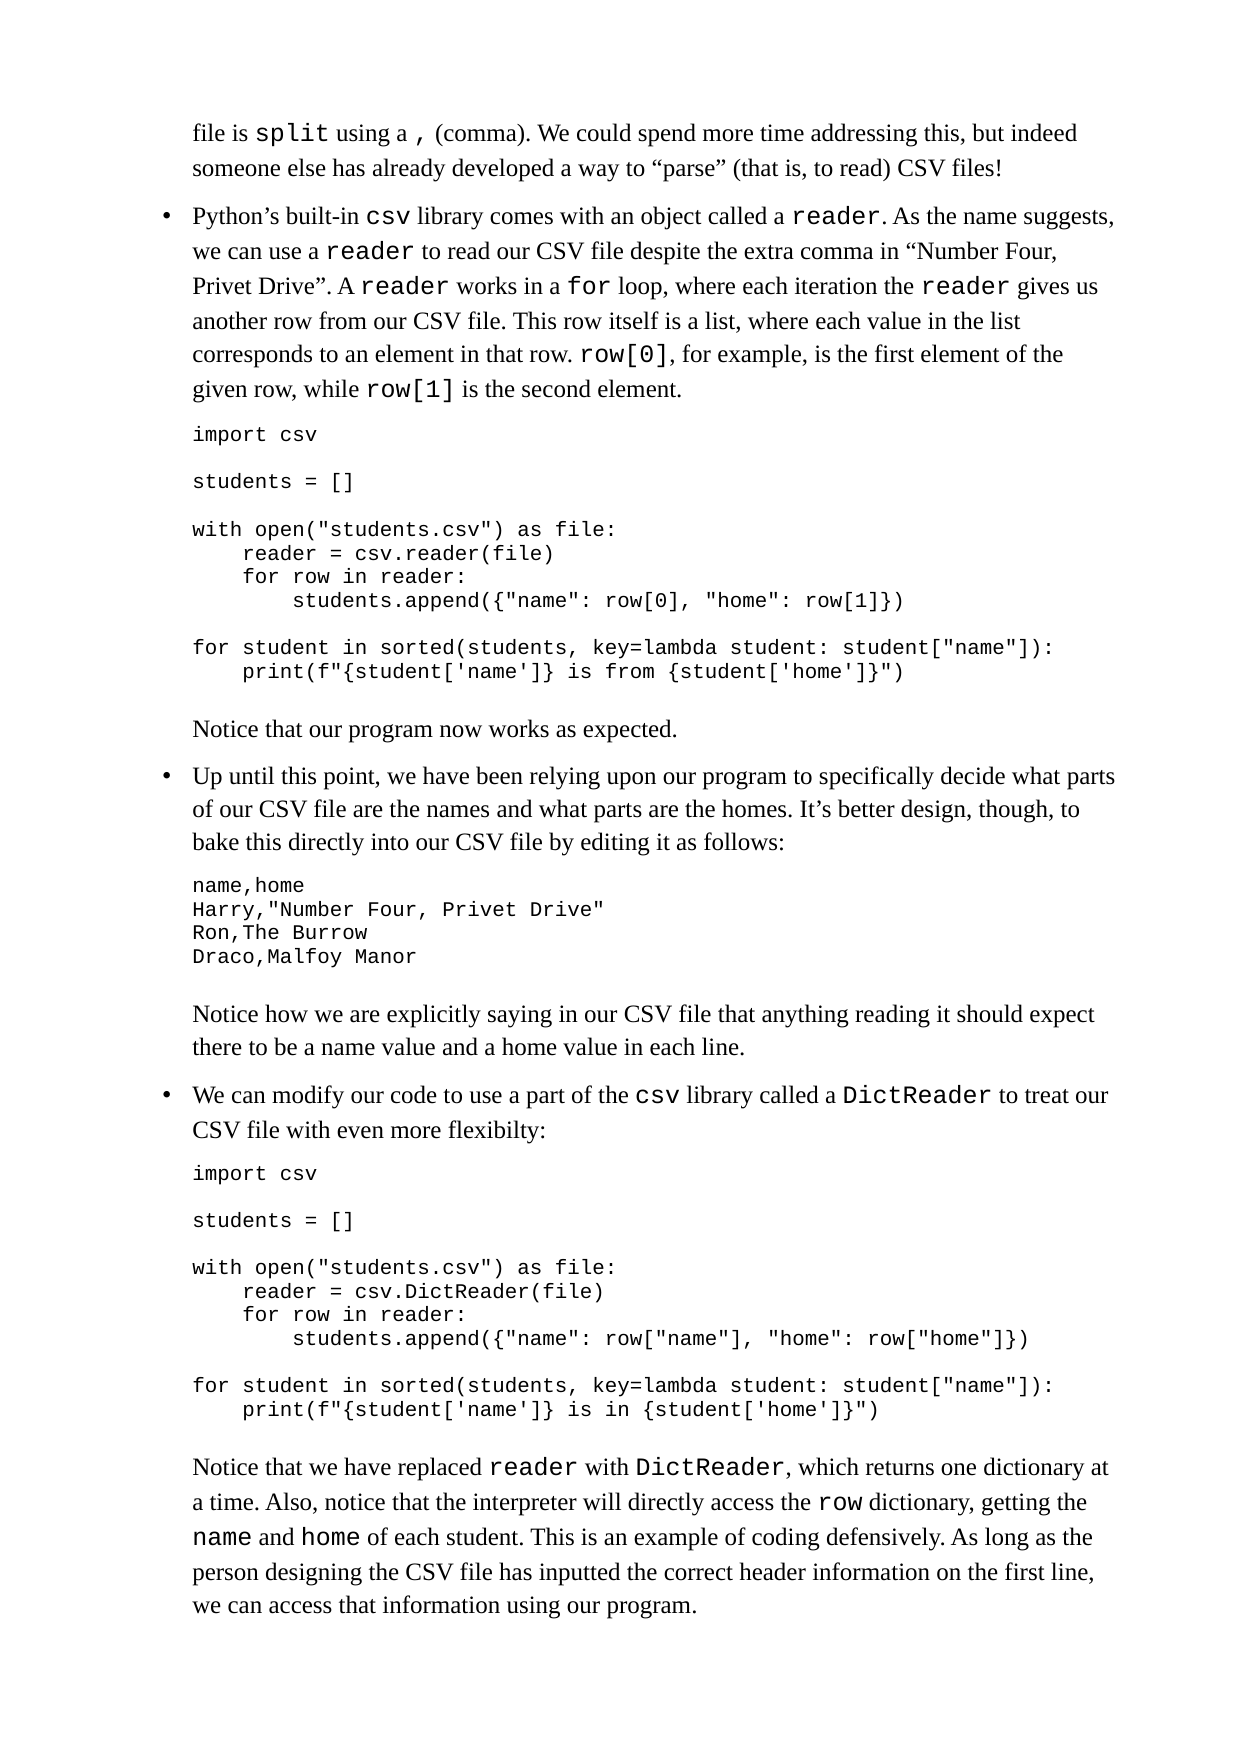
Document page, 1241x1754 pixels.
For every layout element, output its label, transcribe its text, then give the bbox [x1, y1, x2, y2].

list students.append({"name": row[0], "home": row[1]}) [162, 590, 1122, 613]
list students = [] [162, 1210, 1122, 1233]
list name,home [162, 875, 1122, 899]
list import csv [162, 1162, 1122, 1186]
list Harry,"Number Four, Privet Drive" [162, 899, 1122, 922]
list print(f"{student['name']} is from {student['home']}") [162, 661, 1122, 684]
list with open("students.csv") as file: [162, 1257, 1122, 1281]
list Ron,The Burrow [162, 922, 1122, 946]
list Python’s built-in csv library comes with an object called a reader. As the name suggests, we can use a reader to read our CSV file despite the extra comma in “Number Four, Privet Drive”. A reader works in a for loop, where each iteration the reader gives us another row from our CSV file. This row itself is a list, where each value in the list corresponds to an element in that row. row[0], for example, is the first element of the given row, while row[1] is the second element. [162, 201, 1122, 405]
list students = [] [162, 472, 1122, 495]
list print(f"{student['name']} is in {student['home']}") [162, 1399, 1122, 1423]
list We can modify our code to use a part of the csv library called a DictReader to treat our CSV file with even more flexibilty: [162, 1080, 1122, 1144]
list reader = csv.reader(file) [162, 542, 1122, 566]
list for student in sorted(students, key=lambda student: student["name"]): [162, 1375, 1122, 1399]
list Draco,Malfoy Manor [162, 946, 1122, 970]
list reader = csv.DictReader(file) [162, 1281, 1122, 1304]
list for row in reader: [162, 1304, 1122, 1328]
list Notice that we have replaced reader with DictReader, which returns one dictionary at a time. Also, notice that the interpreter will directly access the row dictionary, getting the name and home of each student. This is an example of coding defensively. As long as the person designing the CSV file has inputted the correct header information on the first line, we can access that information using our program. [162, 1452, 1122, 1619]
list students.append({"name": row["name"], "home": row["home"]}) [162, 1328, 1122, 1352]
list for student in sorted(students, key=lambda student: student["name"]): [162, 637, 1122, 661]
list Notice how we are explicitly saying in our CSV file that anything reading it should expect there to be a name value and a home value in each line. [162, 999, 1122, 1061]
list Up until this point, we have been relying upon our program to specifically decide what parts of our CSV file are the names and what parts are the homes. It’s better design, though, to bake this directly into our CSV file by editing it as follows: [162, 761, 1122, 856]
list for row in reader: [162, 566, 1122, 590]
list with open("students.csv") as file: [162, 519, 1122, 542]
list import csv [162, 424, 1122, 448]
list file is split using a , (comma). We could spend more time addressing this, but indeed someone else has already developed a way to “parse” (that is, to read) CSV files! [162, 118, 1122, 182]
list Notice that our program now works as expected. [162, 714, 1122, 743]
